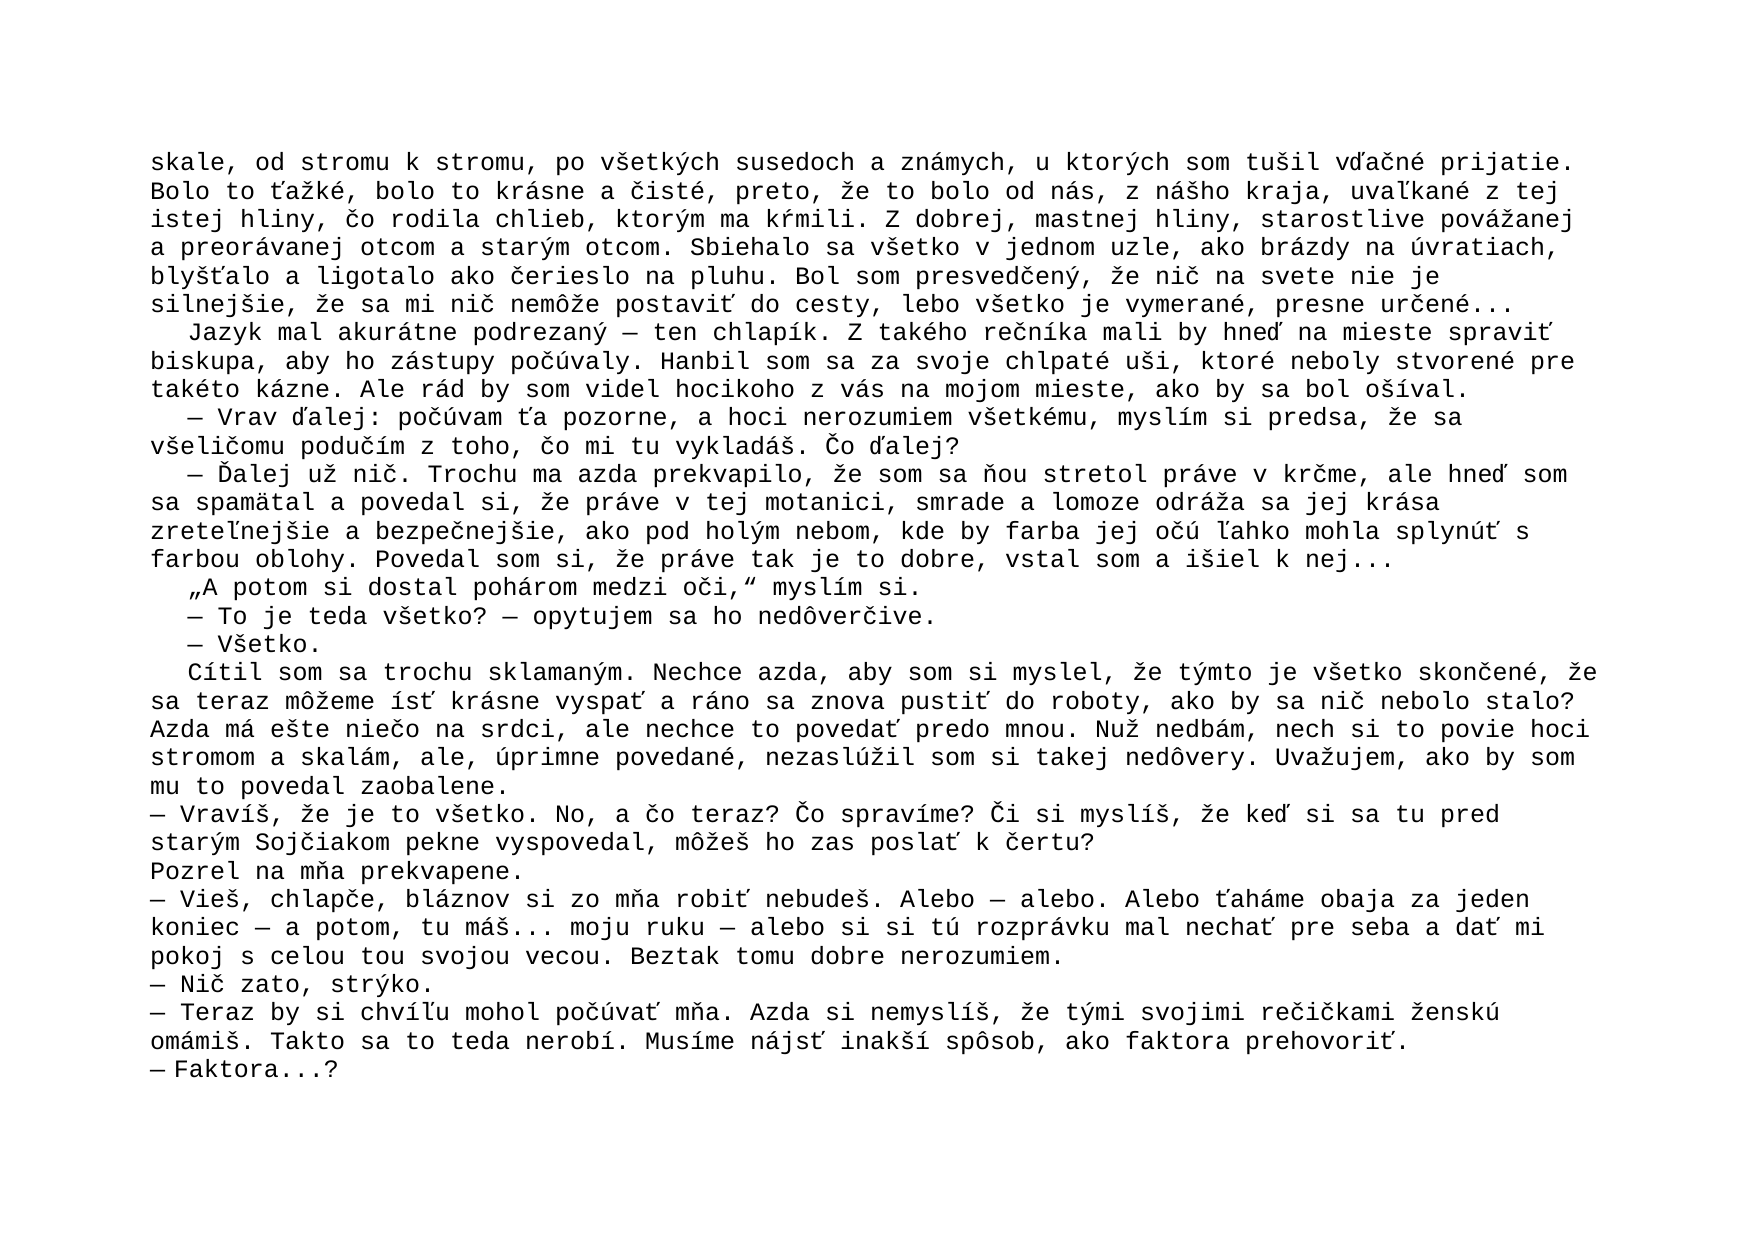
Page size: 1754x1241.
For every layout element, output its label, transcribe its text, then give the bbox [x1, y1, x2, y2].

text — Vieš, chlapče, bláznov si zo mňa robiť nebudeš. Alebo — alebo. Alebo ťaháme obaja za jeden koniec — a potom, tu máš... moju ruku — alebo si si tú rozprávku mal nechať pre seba a dať mi pokoj s celou tou svojou vecou. Beztak tomu dobre nerozumiem. [150, 887, 1603, 972]
text skale, od stromu k stromu, po všetkých susedoch a známych, u ktorých som tušil vďačné prijatie. Bolo to ťažké, bolo to krásne a čisté, preto, že to bolo od nás, z nášho kraja, uvaľkané z tej istej hliny, čo rodila chlieb, ktorým ma kŕmili. Z dobrej, mastnej hliny, starostlive povážanej a preorávanej otcom a starým otcom. Sbiehalo sa všetko v jednom uzle, ako brázdy na úvratiach, blyšťalo a ligotalo ako čerieslo na pluhu. Bol som presvedčený, že nič na svete nie je silnejšie, že sa mi nič nemôže postaviť do cesty, lebo všetko je vymerané, presne určené... [150, 150, 1603, 320]
text — Vrav ďalej: počúvam ťa pozorne, a hoci nerozumiem všetkému, myslím si predsa, že sa všeličomu podučím z toho, čo mi tu vykladáš. Čo ďalej? [150, 405, 1603, 462]
text — Teraz by si chvíľu mohol počúvať mňa. Azda si nemyslíš, že tými svojimi rečičkami ženskú omámiš. Takto sa to teda nerobí. Musíme nájsť inakší spôsob, ako faktora prehovoriť. [150, 1000, 1603, 1057]
text „A potom si dostal pohárom medzi oči,“ myslím si. [150, 575, 1603, 603]
text — To je teda všetko? — opytujem sa ho nedôverčive. [150, 603, 1603, 632]
text Jazyk mal akurátne podrezaný — ten chlapík. Z takého rečníka mali by hneď na mieste spraviť biskupa, aby ho zástupy počúvaly. Hanbil som sa za svoje chlpaté uši, ktoré neboly stvorené pre takéto kázne. Ale rád by som videl hocikoho z vás na mojom mieste, ako by sa bol ošíval. [150, 320, 1603, 405]
text — Vravíš, že je to všetko. No, a čo teraz? Čo spravíme? Či si myslíš, že keď si sa tu pred starým Sojčiakom pekne vyspovedal, môžeš ho zas poslať k čertu? [150, 802, 1603, 858]
text — Ďalej už nič. Trochu ma azda prekvapilo, že som sa ňou stretol práve v krčme, ale hneď som sa spamätal a povedal si, že práve v tej motanici, smrade a lomoze odráža sa jej krása zreteľnejšie a bezpečnejšie, ako pod holým nebom, kde by farba jej očú ľahko mohla splynúť s farbou oblohy. Povedal som si, že práve tak je to dobre, vstal som a išiel k nej... [150, 462, 1603, 575]
text — Nič zato, strýko. [150, 972, 1603, 1000]
text Cítil som sa trochu sklamaným. Nechce azda, aby som si myslel, že týmto je všetko skončené, že sa teraz môžeme ísť krásne vyspať a ráno sa znova pustiť do roboty, ako by sa nič nebolo stalo? Azda má ešte niečo na srdci, ale nechce to povedať predo mnou. Nuž nedbám, nech si to povie hoci stromom a skalám, ale, úprimne povedané, nezaslúžil som si takej nedôvery. Uvažujem, ako by som mu to povedal zaobalene. [150, 660, 1603, 802]
text — Faktora...? [150, 1057, 1603, 1085]
text — Všetko. [150, 632, 1603, 660]
text Pozrel na mňa prekvapene. [150, 858, 1603, 887]
